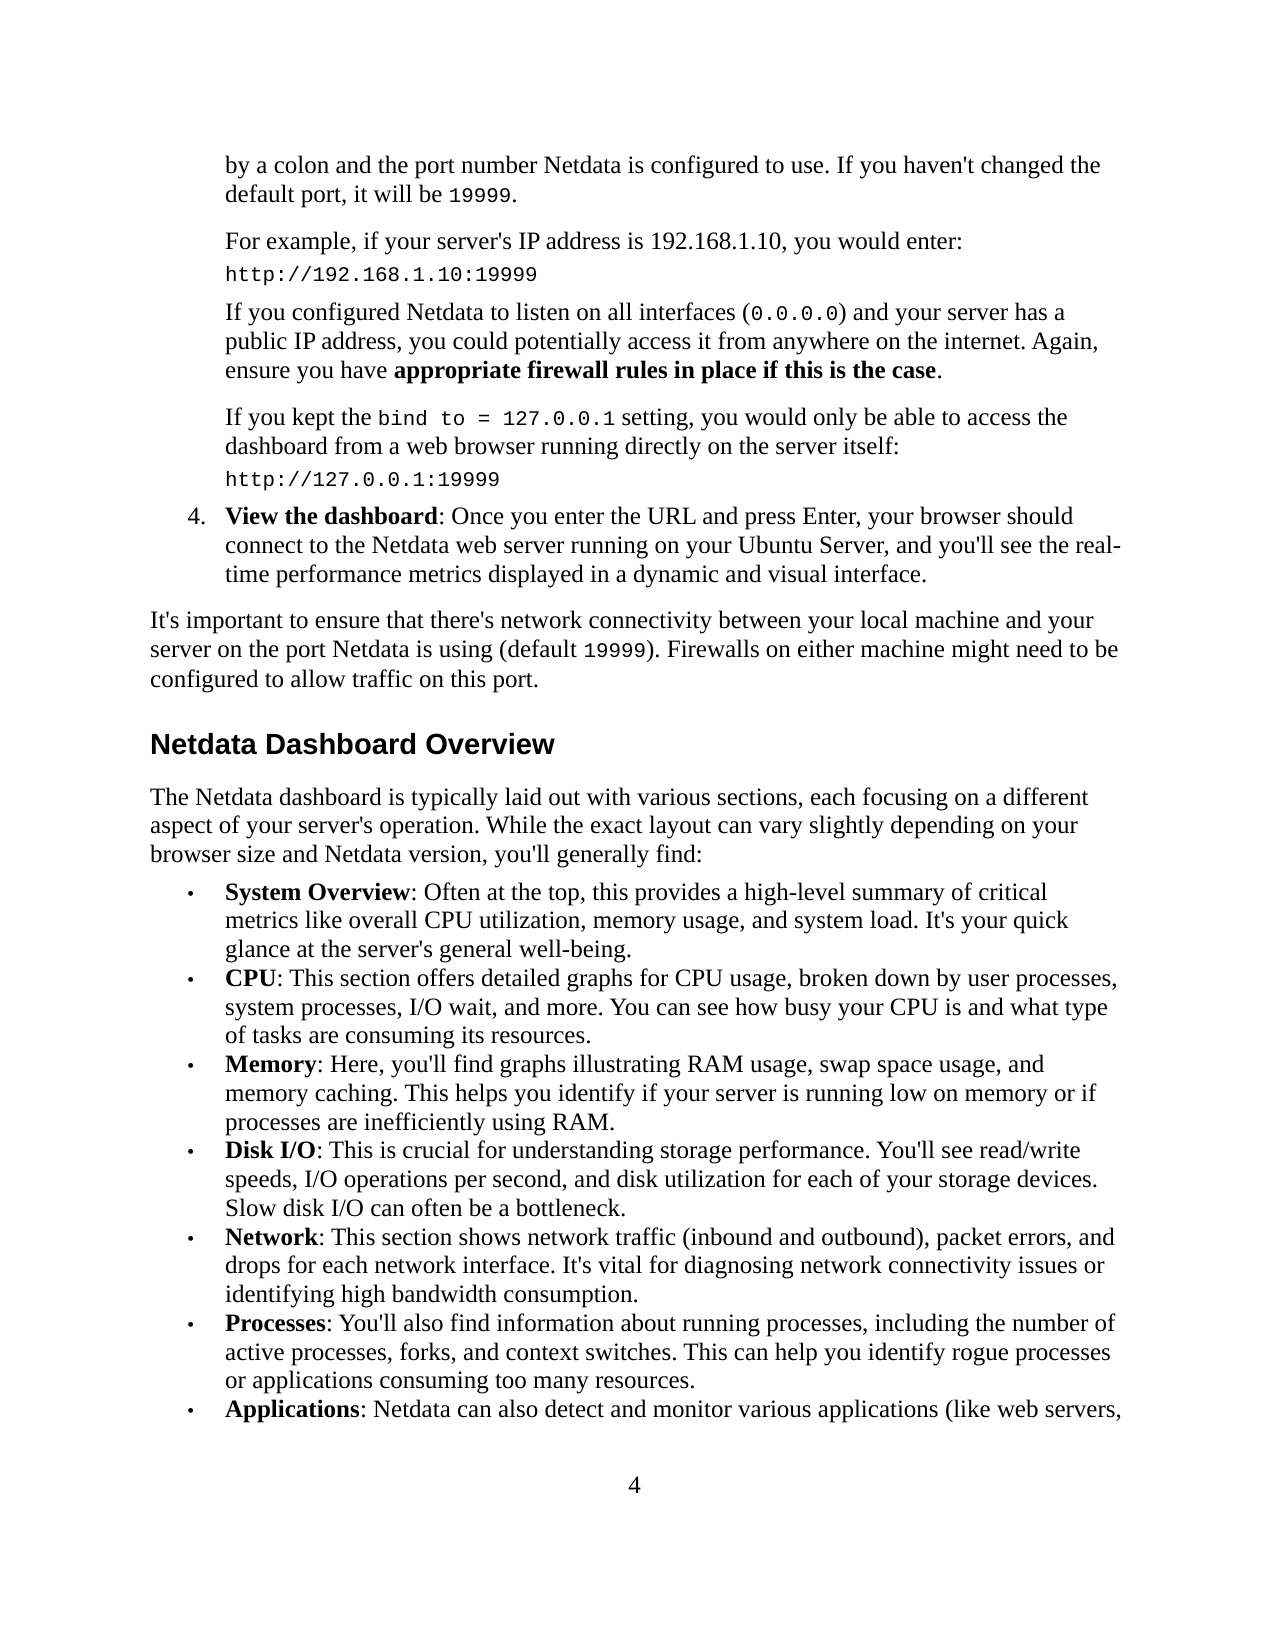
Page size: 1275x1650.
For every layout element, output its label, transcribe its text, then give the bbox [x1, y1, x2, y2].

list System Overview: Often at the top, this provides a high-level summary of critical metrics like overall CPU utilization, memory usage, and system load. It's your quick glance at the server's general well-being. [187, 877, 1125, 963]
list View the dashboard: Once you enter the URL and press Enter, your browser should connect to the Netdata web server running on your Ubuntu Server, and you'll see the real-time performance metrics displayed in a dynamic and visual interface. [187, 501, 1125, 588]
list If you kept the bind to = 127.0.0.1 setting, you would only be able to access the dashboard from a web browser running directly on the server itself: [187, 402, 1125, 460]
list For example, if your server's IP address is 192.168.1.10, you would enter: [187, 226, 1125, 255]
list Disk I/O: This is crucial for understanding storage performance. You'll see read/write speeds, I/O operations per second, and disk utilization for each of your storage devices. Slow disk I/O can often be a bottleneck. [187, 1136, 1125, 1222]
list Memory: Here, you'll find graphs illustrating RAM usage, swap space usage, and memory caching. This helps you identify if your server is running low on memory or if processes are inefficiently using RAM. [187, 1049, 1125, 1136]
list CPU: This section offers detailed graphs for CPU usage, broken down by user processes, system processes, I/O wait, and more. You can see how busy your CPU is and what type of tasks are consuming its resources. [187, 963, 1125, 1049]
subtitle Netdata Dashboard Overview [150, 727, 1125, 760]
list by a colon and the port number Netdata is configured to use. If you haven't changed the default port, it will be 19999. [187, 150, 1125, 208]
list Processes: You'll also find information about running processes, including the number of active processes, forks, and context switches. This can help you identify rogue processes or applications consuming too many resources. [187, 1308, 1125, 1394]
list http://127.0.0.1:19999 [187, 469, 1125, 492]
list Network: This section shows network traffic (inbound and outbound), packet errors, and drops for each network interface. It's vital for diagnosing network connectivity issues or identifying high bandwidth consumption. [187, 1222, 1125, 1308]
text It's important to ensure that there's network connectivity between your local machine and your server on the port Netdata is using (default 19999). Firewalls on either machine might need to be configured to allow traffic on this port. [150, 606, 1125, 693]
text The Netdata dashboard is typically laid out with various sections, each focusing on a different aspect of your server's operation. While the exact layout can vary slightly depending on your browser size and Netdata version, you'll generally find: [150, 782, 1125, 868]
list Applications: Netdata can also detect and monitor various applications (like web servers, [187, 1394, 1125, 1423]
list http://192.168.1.10:19999 [187, 264, 1125, 288]
list If you configured Netdata to listen on all interfaces (0.0.0.0) and your server has a public IP address, you could potentially access it from anywhere on the internet. Again, ensure you have appropriate firewall rules in place if this is the case. [187, 297, 1125, 384]
